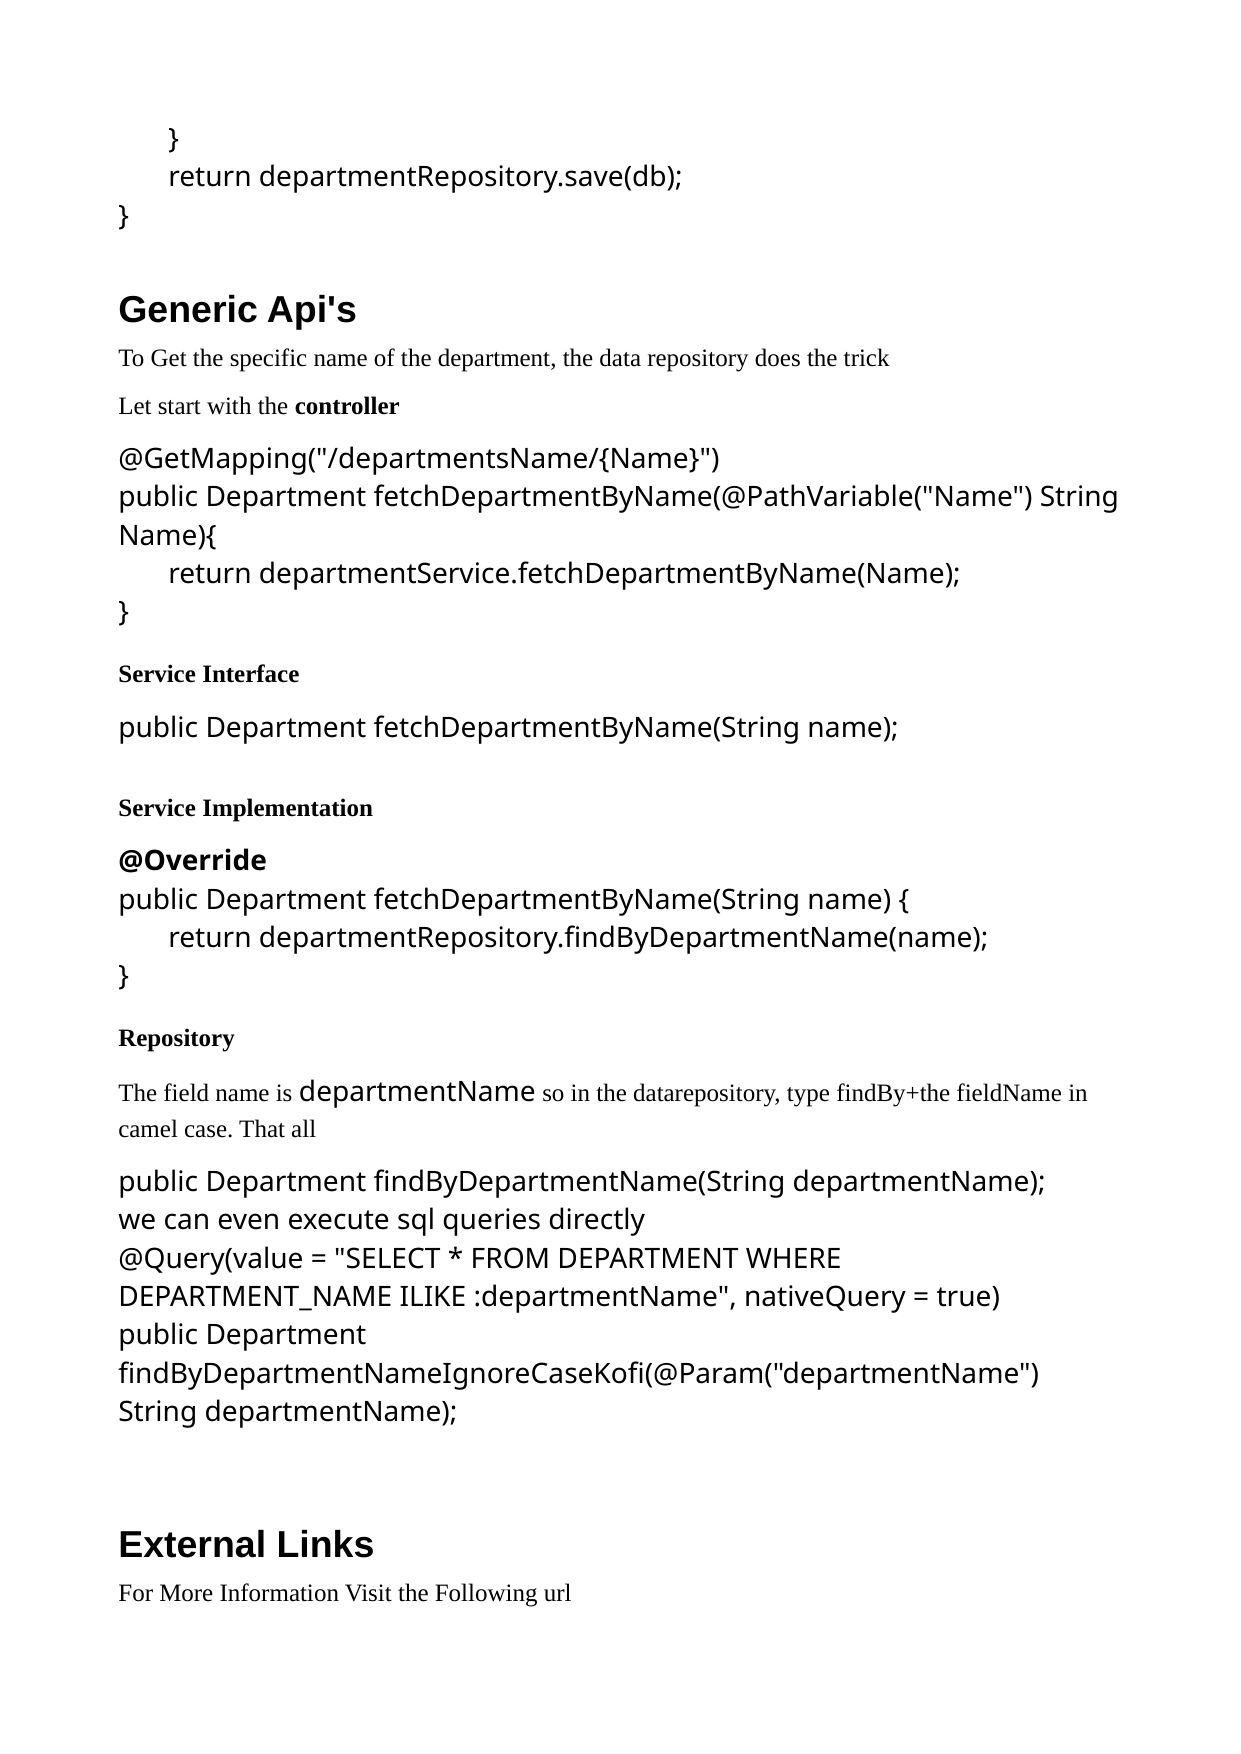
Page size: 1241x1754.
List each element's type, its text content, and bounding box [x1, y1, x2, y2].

text For More Information Visit the Following url [118, 1578, 1122, 1607]
text @GetMapping("/departmentsName/{Name}") [118, 438, 1122, 477]
text we can even execute sql queries directly [118, 1200, 1122, 1238]
text } [118, 118, 1122, 156]
text return departmentRepository.findByDepartmentName(name); [118, 917, 1122, 956]
text } [118, 592, 1122, 630]
text To Get the specific name of the department, the data repository does the trick [118, 343, 1122, 372]
text public Department fetchDepartmentByName(@PathVariable("Name") String Name){ [118, 477, 1122, 553]
text return departmentService.fetchDepartmentByName(Name); [118, 553, 1122, 592]
text Repository [118, 1023, 1122, 1052]
text } [118, 195, 1122, 233]
text public Department findByDepartmentNameIgnoreCaseKofi(@Param("departmentName") String departmentName); [118, 1315, 1122, 1430]
text @Query(value = "SELECT * FROM DEPARTMENT WHERE DEPARTMENT_NAME ILIKE :departmentName", nativeQuery = true) [118, 1238, 1122, 1315]
text Let start with the controller [118, 391, 1122, 419]
subtitle External Links [118, 1522, 1122, 1566]
text Service Interface [118, 659, 1122, 688]
subtitle Generic Api's [118, 288, 1122, 331]
text @Override [118, 841, 1122, 879]
text return departmentRepository.save(db); [118, 156, 1122, 195]
text public Department fetchDepartmentByName(String name) { [118, 879, 1122, 917]
text public Department fetchDepartmentByName(String name); [118, 707, 1122, 746]
text The field name is departmentName so in the datarepository, type findBy+the fieldName in camel case. That all [118, 1071, 1122, 1142]
text } [118, 956, 1122, 994]
text public Department findByDepartmentName(String departmentName); [118, 1161, 1122, 1200]
text Service Implementation [118, 793, 1122, 822]
